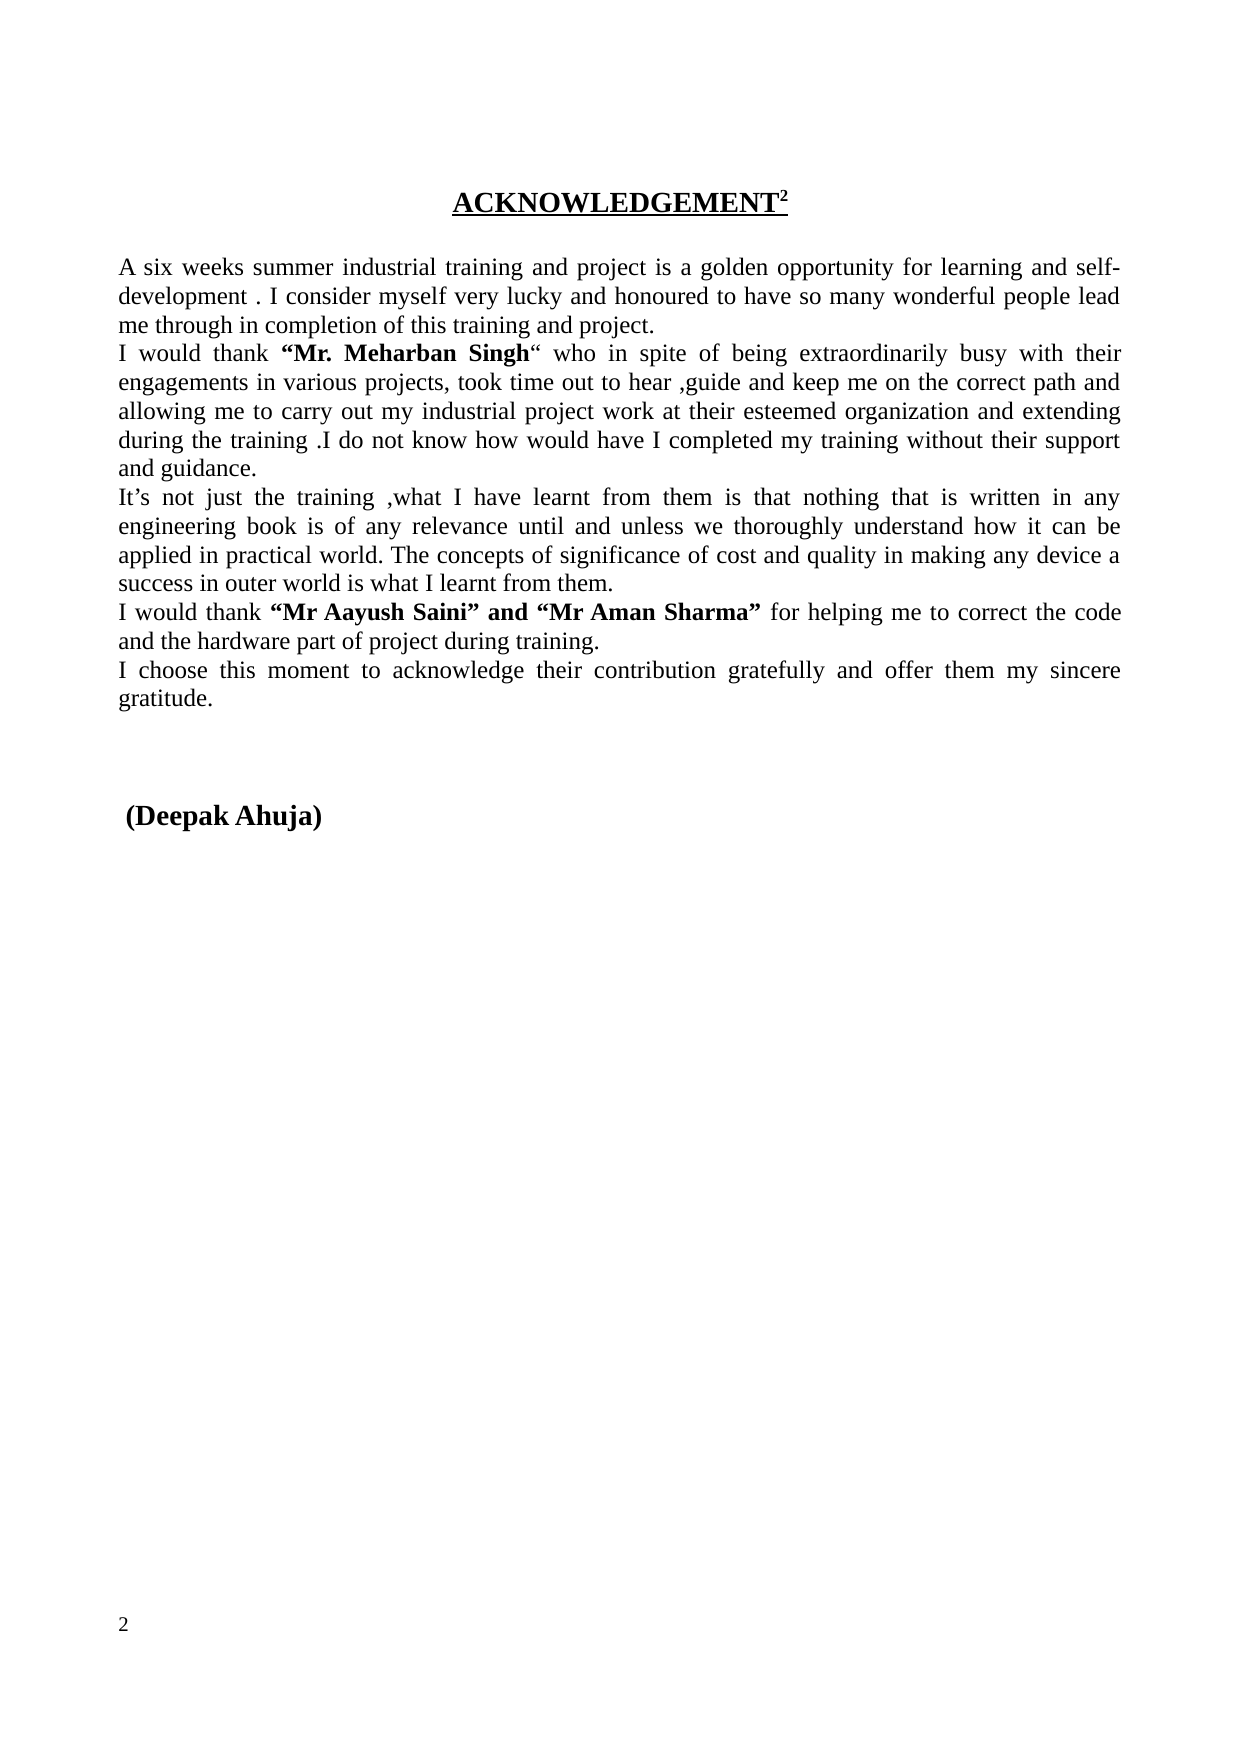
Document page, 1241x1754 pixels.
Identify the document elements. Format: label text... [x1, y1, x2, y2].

text I would thank “Mr. Meharban Singh“ who in spite of being extraordinarily busy with their engagements in various projects, took time out to hear ,guide and keep me on the correct path and allowing me to carry out my industrial project work at their esteemed organization and extending during the training .I do not know how would have I completed my training without their support and guidance. [118, 338, 1122, 482]
text (Deepak Ahuja) [118, 798, 1122, 832]
text I choose this moment to acknowledge their contribution gratefully and offer them my sincere gratitude. [118, 655, 1122, 712]
text It’s not just the training ,what I have learnt from them is that nothing that is written in any engineering book is of any relevance until and unless we thoroughly understand how it can be applied in practical world. The concepts of significance of cost and quality in making any device a success in outer world is what I learnt from them. [118, 482, 1122, 597]
text A six weeks summer industrial training and project is a golden opportunity for learning and self-development . I consider myself very lucky and honoured to have so many wonderful people lead me through in completion of this training and project. [118, 252, 1122, 338]
text ACKNOWLEDGEMENT [118, 185, 1122, 219]
text I would thank “Mr Aayush Saini” and “Mr Aman Sharma” for helping me to correct the code and the hardware part of project during training. [118, 597, 1122, 655]
